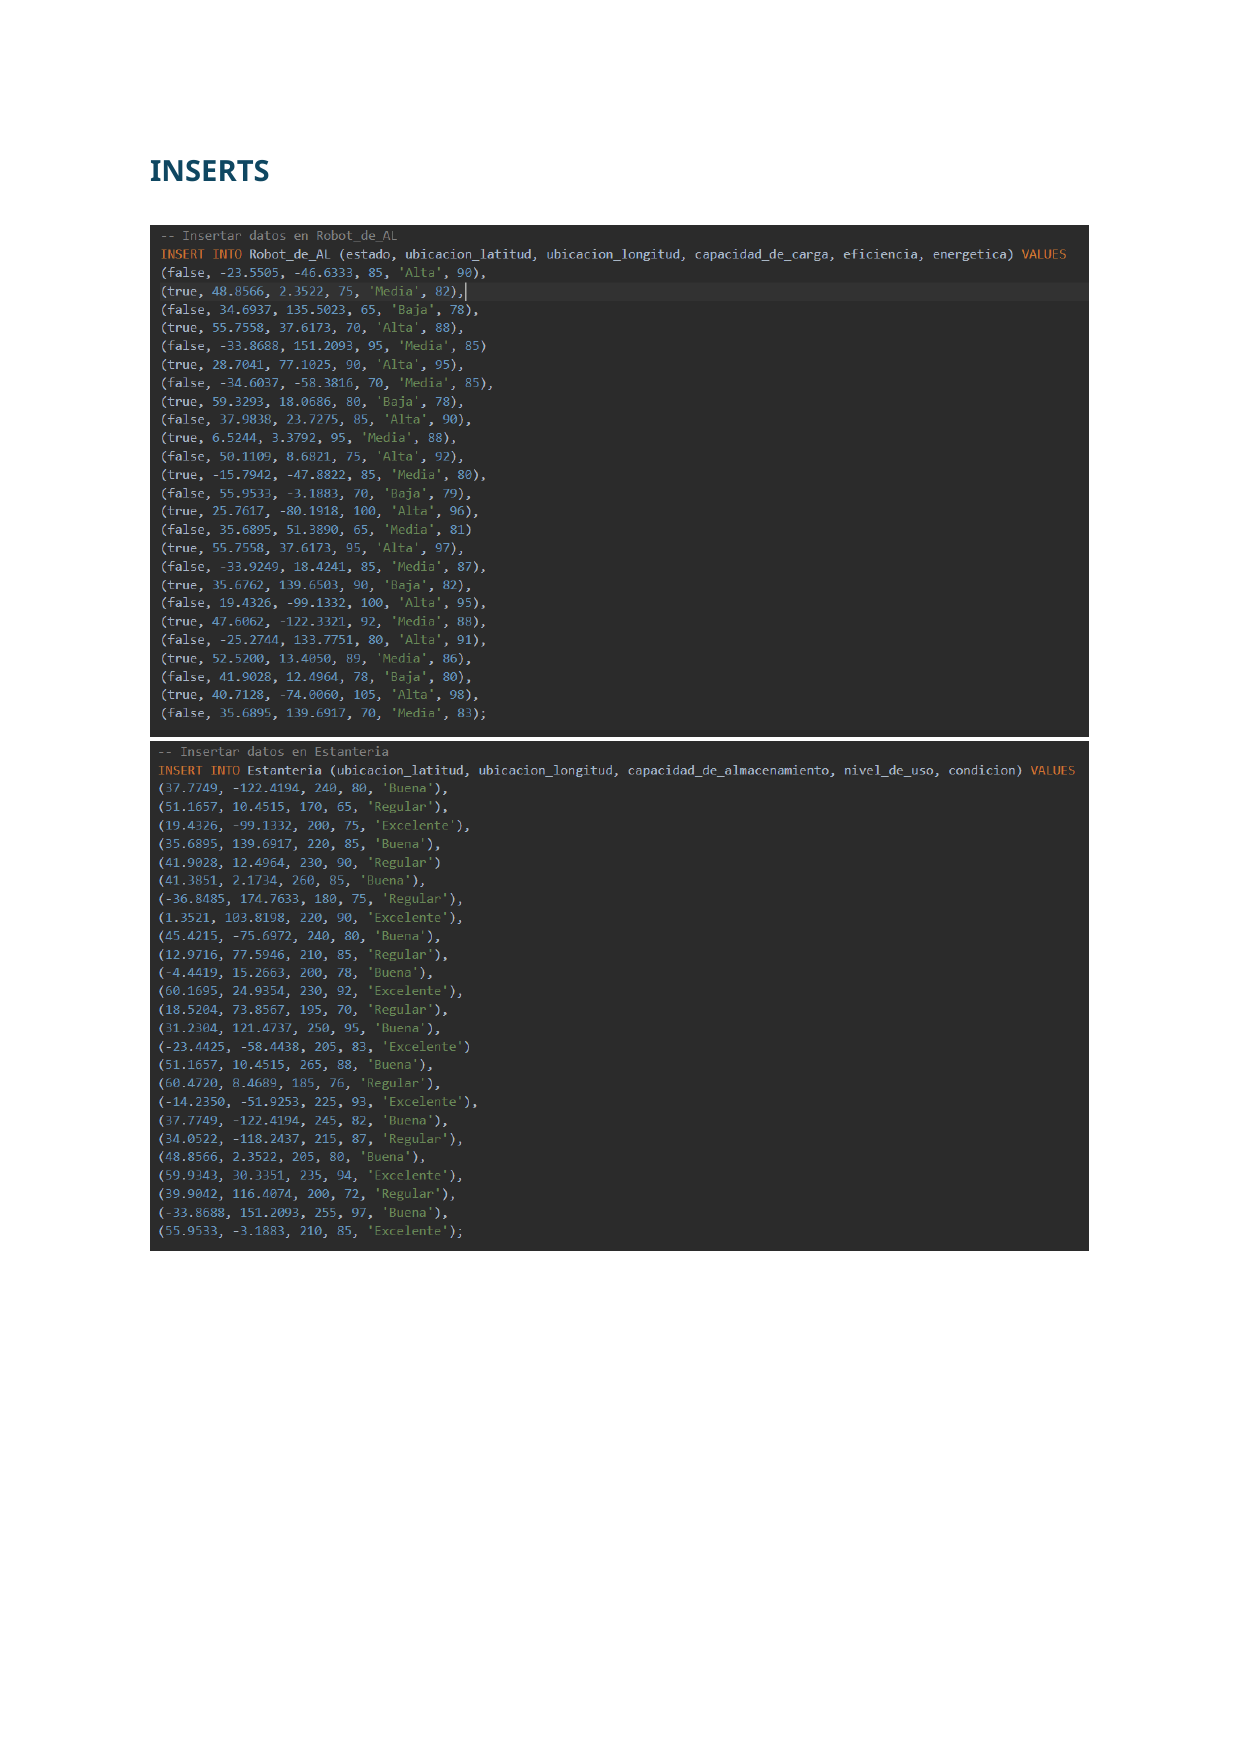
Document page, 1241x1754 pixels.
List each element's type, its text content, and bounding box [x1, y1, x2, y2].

subtitle INSERTS [150, 150, 1090, 190]
